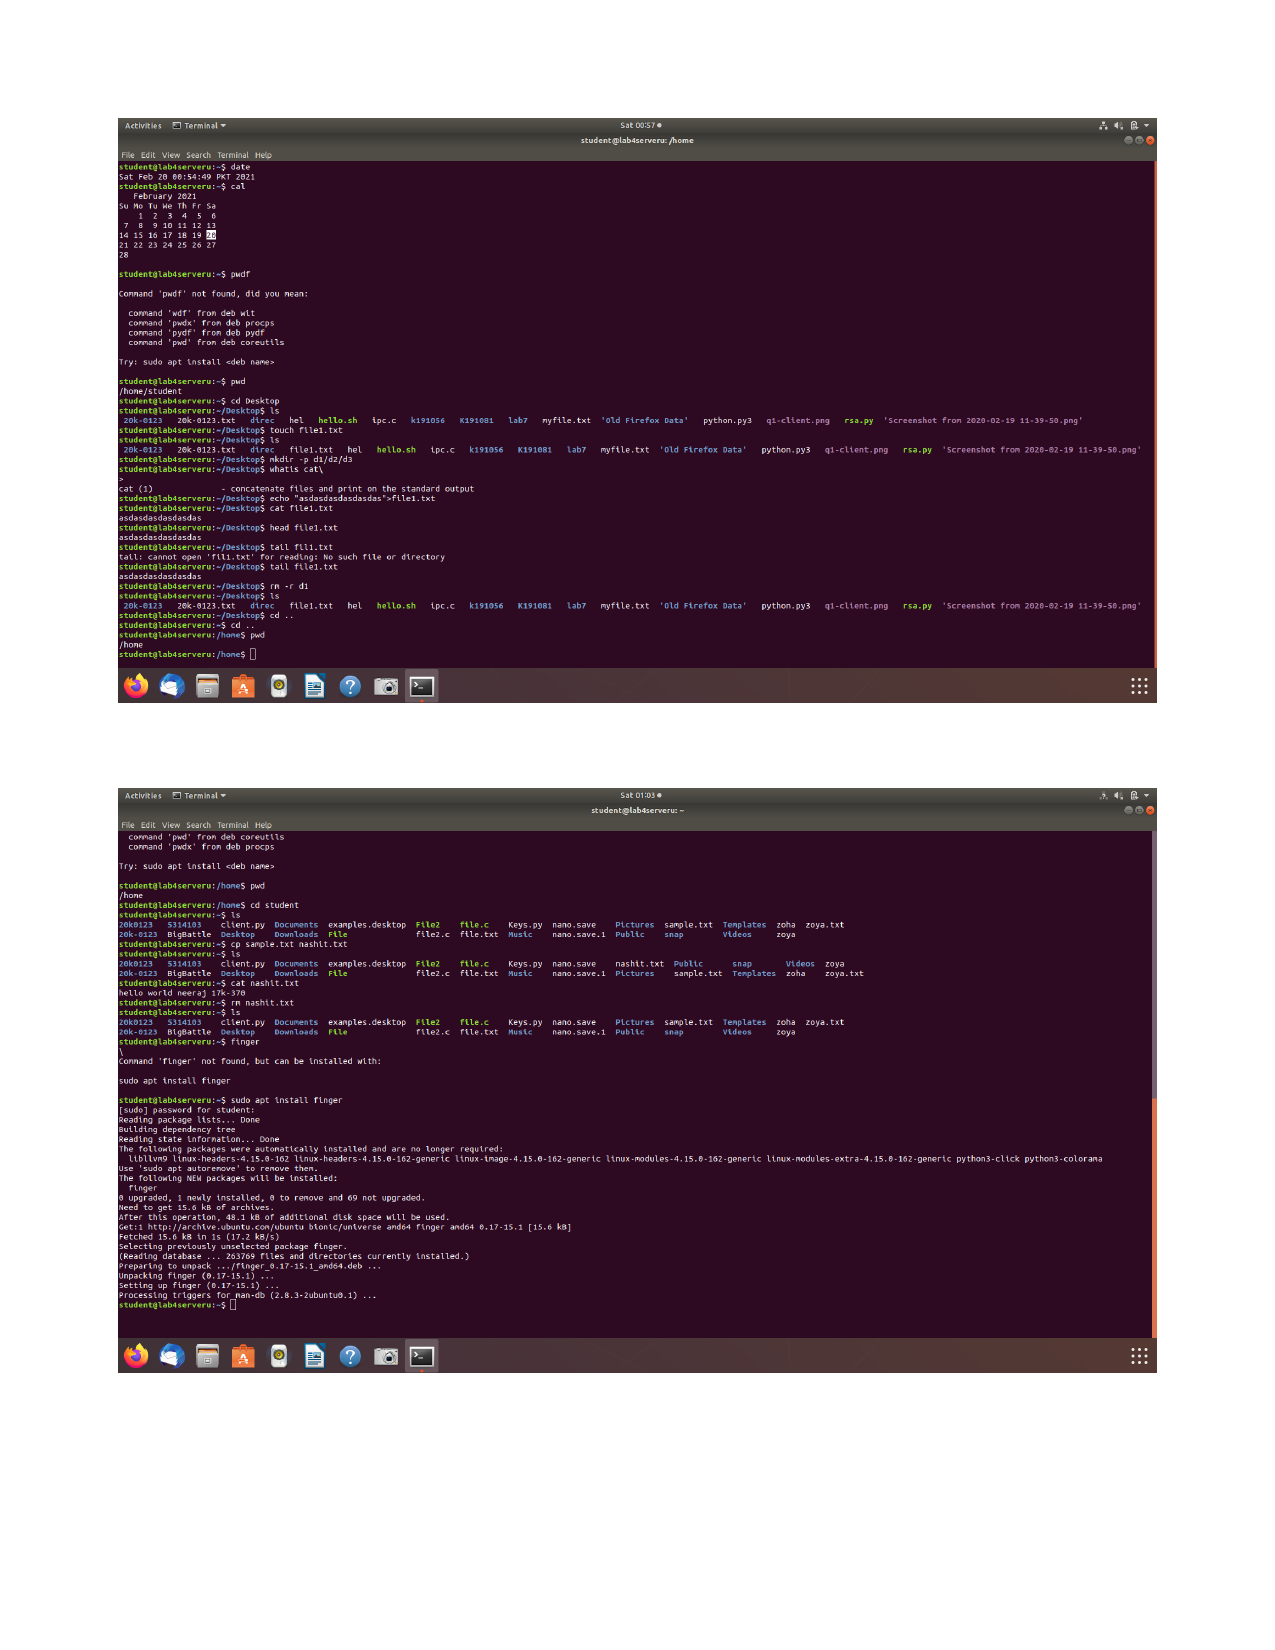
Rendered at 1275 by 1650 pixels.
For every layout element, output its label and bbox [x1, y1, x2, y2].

picture [118, 118, 1157, 703]
picture [118, 788, 1157, 1373]
